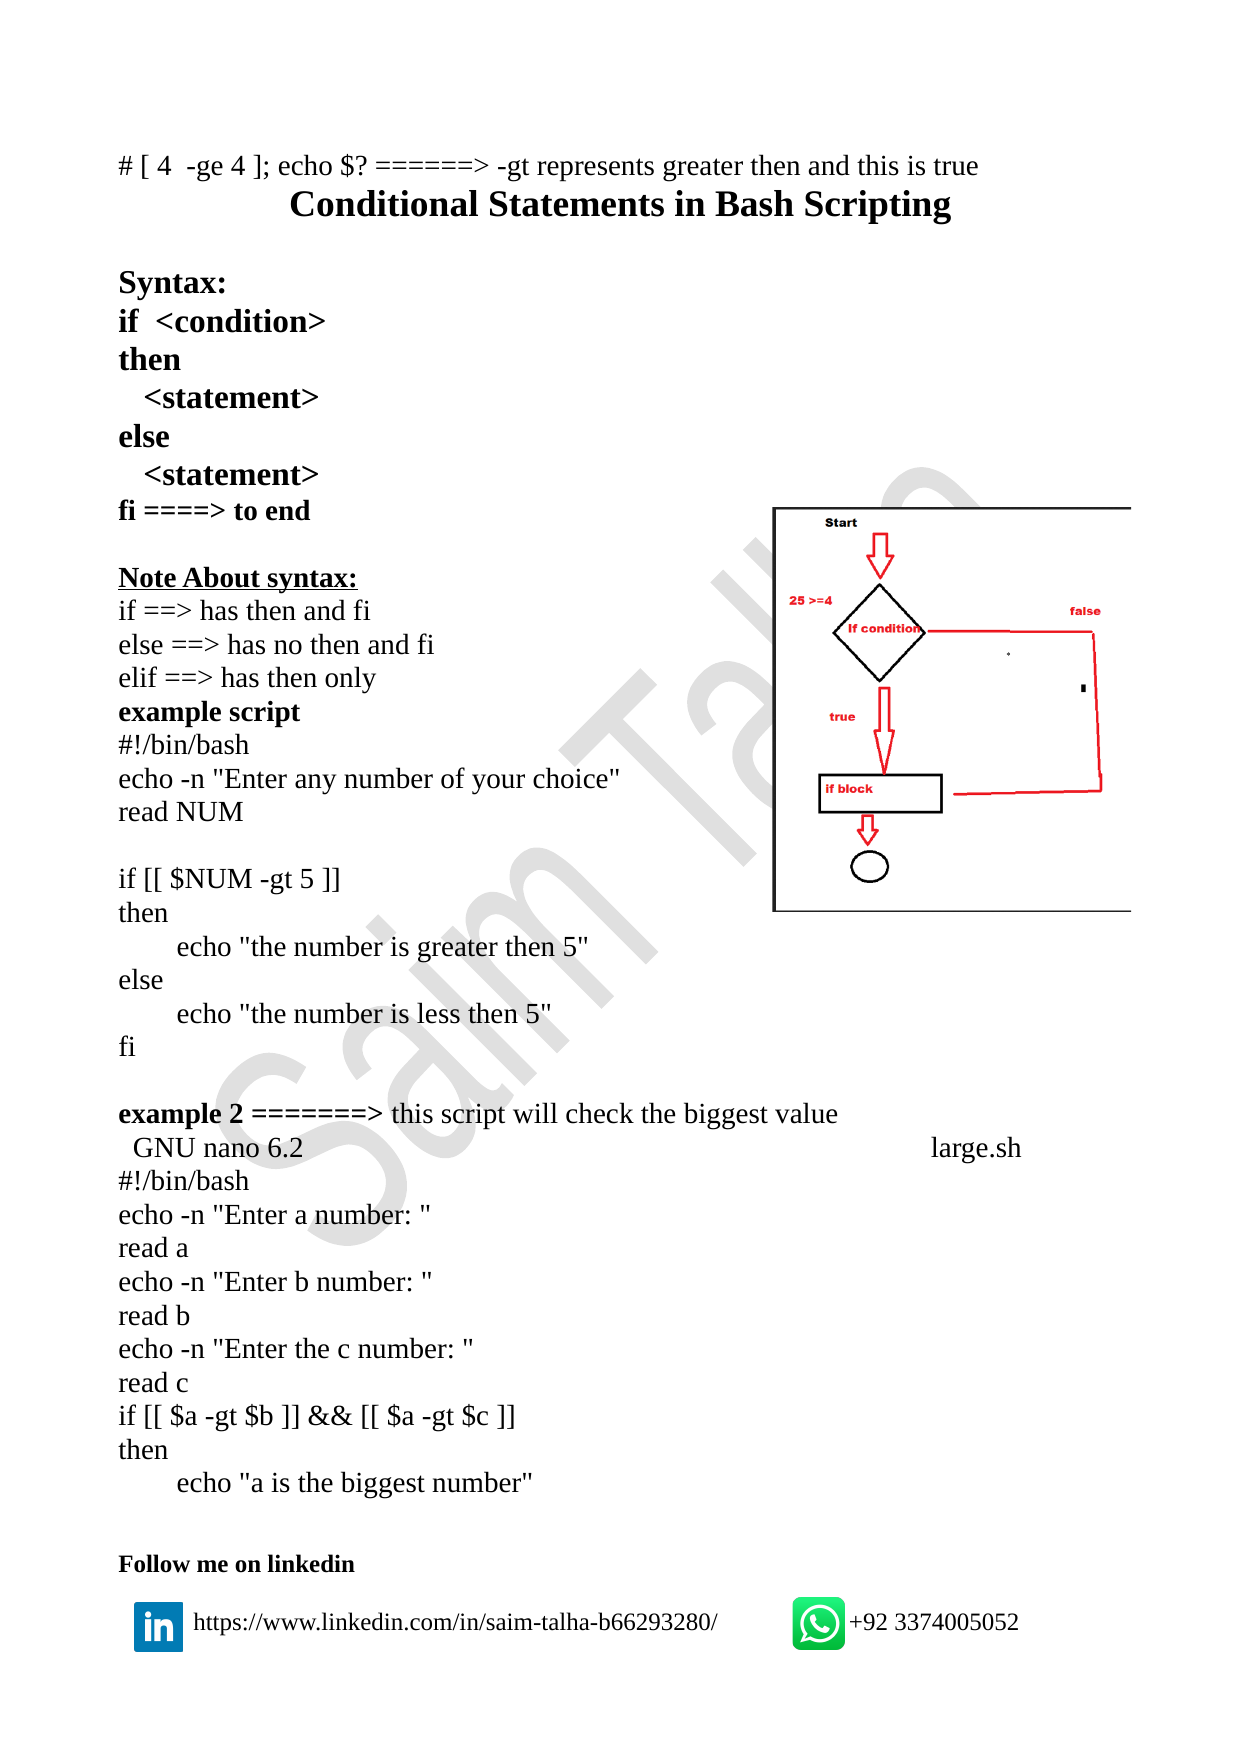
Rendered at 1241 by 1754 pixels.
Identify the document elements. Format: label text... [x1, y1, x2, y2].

text example 2 =======> this script will check the biggest value [408, 1096, 461, 1130]
text <statement> [118, 378, 1122, 416]
text [569, 862, 772, 895]
text [494, 962, 587, 996]
text else [118, 416, 1122, 454]
text # [ 4 -ge 4 ]; echo $? ======> -gt represents greater then and this is true [118, 148, 1122, 181]
text Note About syntax: [118, 560, 772, 593]
text example script [118, 694, 613, 727]
text echo -n "Enter the c number: " [118, 1331, 1122, 1365]
text [581, 962, 1122, 996]
text echo "the number is greater then 5" [480, 929, 553, 962]
text [624, 694, 694, 727]
text [480, 915, 520, 929]
text GNU nano 6.2 large.sh [244, 1130, 309, 1145]
text #!/bin/bash [118, 727, 580, 761]
text echo -n "Enter a number: " [118, 1197, 381, 1231]
text echo "the number is less then 5" [527, 996, 1122, 1029]
picture [792, 1597, 845, 1650]
text [968, 493, 1122, 507]
text [363, 1029, 418, 1063]
text GNU nano 6.2 large.sh [118, 1130, 251, 1163]
text echo "the number is greater then 5" [637, 929, 1122, 962]
text example 2 =======> this script will check the biggest value [470, 1096, 1122, 1130]
picture [155, 1620, 173, 1641]
text echo -n "Enter b number: " [118, 1264, 1122, 1298]
text [632, 727, 742, 761]
text #!/bin/bash [118, 1163, 385, 1197]
text [582, 734, 636, 761]
text read a [118, 1231, 1122, 1264]
text [494, 1029, 1122, 1063]
text echo -n "Enter any number of your choice" [118, 761, 669, 794]
text [427, 962, 498, 996]
text if ==> has then and fi [118, 593, 753, 627]
text fi [118, 1029, 347, 1063]
text [603, 895, 1122, 929]
picture [772, 507, 1132, 912]
text Syntax: if <condition> [118, 263, 1122, 339]
text [902, 493, 953, 507]
text example 2 =======> this script will check the biggest value [118, 1096, 220, 1130]
text if [[ $a -gt $b ]] && [[ $a -gt $c ]] [118, 1398, 1122, 1432]
text echo "the number is greater then 5" [548, 929, 642, 962]
text Conditional Statements in Bash Scripting [118, 181, 1122, 224]
text read c [118, 1365, 1122, 1398]
text <statement> [118, 454, 1122, 493]
text [753, 727, 772, 761]
text fi ====> to end [118, 493, 884, 526]
text else [118, 962, 433, 996]
text [699, 794, 772, 828]
text if [[ $NUM -gt 5 ]] [118, 862, 513, 895]
text [666, 761, 751, 794]
text [524, 870, 575, 895]
text then [118, 339, 1122, 378]
text echo "the number is less then 5" [461, 996, 531, 1029]
text [708, 694, 763, 727]
text [525, 895, 609, 929]
text then [118, 895, 479, 929]
text else ==> has no then and fi [118, 627, 772, 660]
text GNU nano 6.2 large.sh [374, 1130, 1122, 1163]
picture [146, 1620, 151, 1641]
text echo "a is the biggest number" [118, 1465, 1122, 1499]
text echo "the number is greater then 5" [118, 929, 464, 962]
text example 2 =======> this script will check the biggest value [237, 1096, 399, 1130]
text [402, 1163, 1122, 1197]
text then [118, 1432, 1122, 1465]
text echo "the number is less then 5" [118, 996, 466, 1029]
text [427, 1029, 500, 1063]
text read NUM [118, 794, 703, 828]
text read b [118, 1298, 1122, 1331]
text echo -n "Enter a number: " [385, 1197, 1122, 1231]
text [748, 593, 772, 617]
text elif ==> has then only [118, 660, 772, 694]
text GNU nano 6.2 large.sh [304, 1145, 378, 1163]
